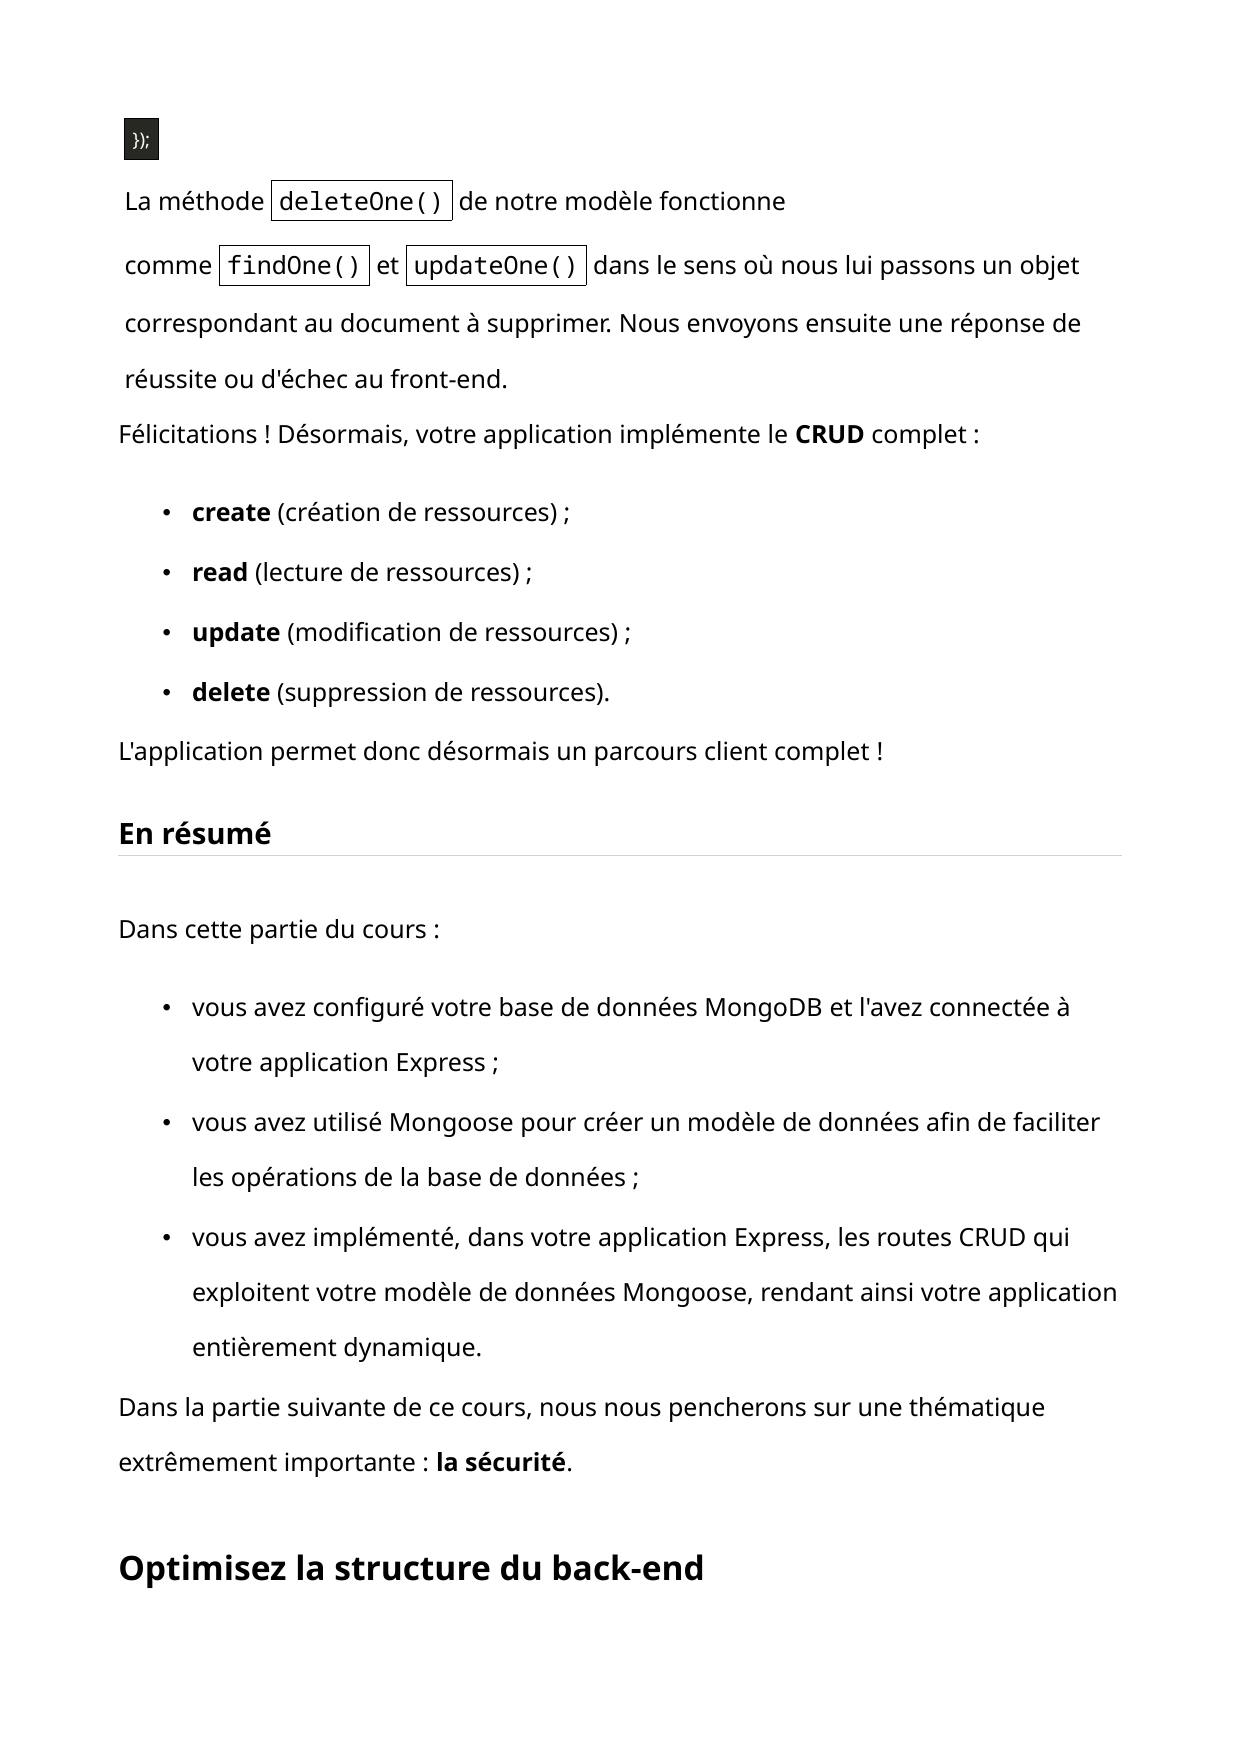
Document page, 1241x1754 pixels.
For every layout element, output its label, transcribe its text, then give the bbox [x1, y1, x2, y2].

text [159, 118, 1111, 159]
list vous avez utilisé Mongoose pour créer un modèle de données afin de faciliter les opérations de la base de données ; [162, 1105, 1122, 1194]
text La méthode deleteOne() de notre modèle fonctionne comme findOne() et updateOne() dans le sens où nous lui passons un objet correspondant au document à supprimer. Nous envoyons ensuite une réponse de réussite ou d'échec au front-end. [124, 180, 1116, 395]
text }); [125, 119, 158, 159]
list create (création de ressources) ; [162, 495, 1122, 529]
subtitle En résumé [118, 813, 1122, 855]
subtitle Optimisez la structure du back-end [118, 1544, 1122, 1590]
list vous avez implémenté, dans votre application Express, les routes CRUD qui exploitent votre modèle de données Mongoose, rendant ainsi votre application entièrement dynamique. [162, 1219, 1122, 1364]
list vous avez configuré votre base de données MongoDB et l'avez connectée à votre application Express ; [162, 990, 1122, 1079]
text Dans la partie suivante de ce cours, nous nous pencherons sur une thématique extrêmement importante : la sécurité. [118, 1389, 1122, 1479]
list update (modification de ressources) ; [162, 614, 1122, 648]
text Félicitations ! Désormais, votre application implémente le CRUD complet : [118, 416, 1122, 450]
text L'application permet donc désormais un parcours client complet ! [118, 734, 1122, 768]
text Dans cette partie du cours : [118, 911, 1122, 945]
list delete (suppression de ressources). [162, 674, 1122, 708]
list read (lecture de ressources) ; [162, 555, 1122, 589]
